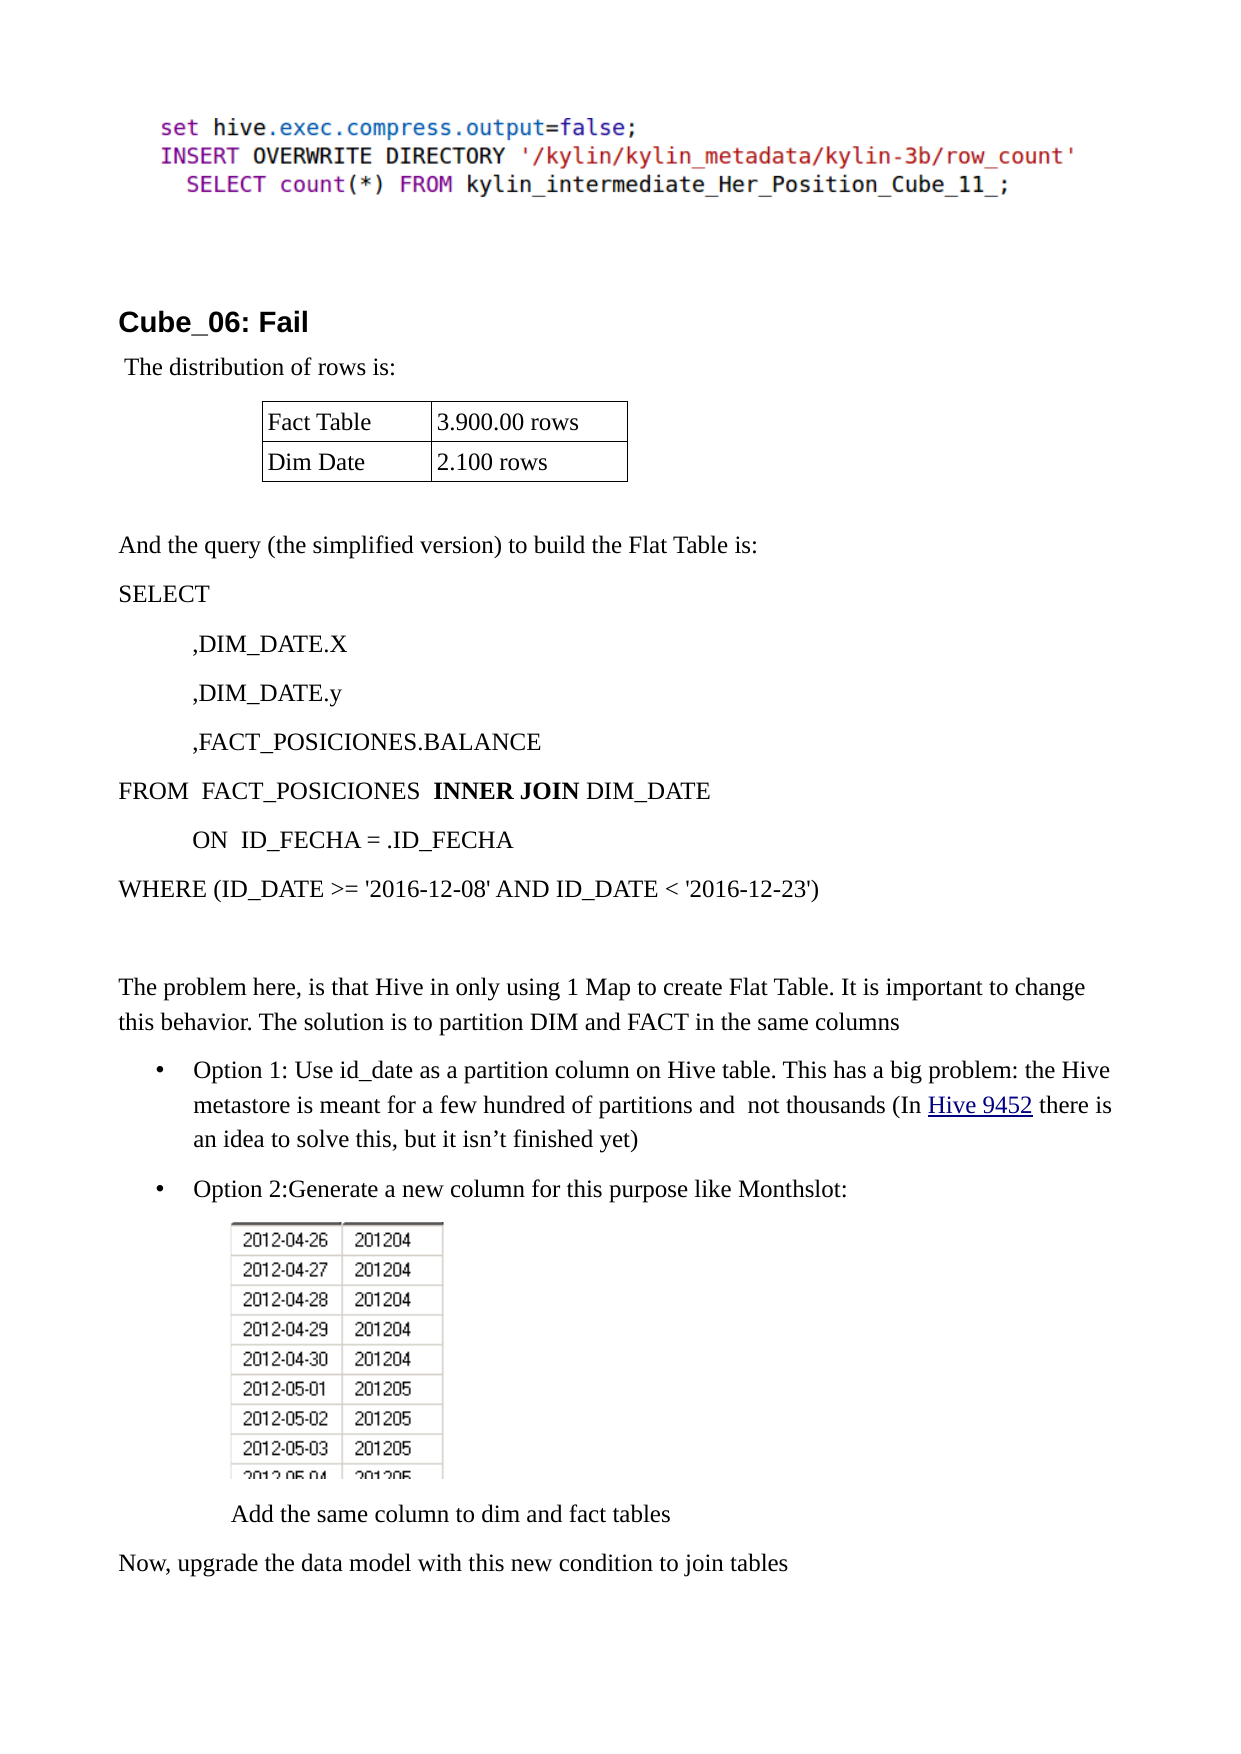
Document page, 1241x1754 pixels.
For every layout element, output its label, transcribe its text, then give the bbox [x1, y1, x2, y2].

list Option 1: Use id_date as a partition column on Hive table. This has a big problem: the Hive metastore is meant for a few hundred of partitions and not thousands (In Hive 9452 there is an idea to solve this, but it isn’t finished yet) [156, 1056, 1122, 1153]
table_cell 2.100 rows [432, 442, 627, 481]
text ON ID_FECHA = .ID_FECHA [118, 825, 1122, 854]
text Now, upgrade the data model with this new condition to join tables [118, 1548, 1122, 1577]
table_header Fact Table [263, 402, 431, 441]
subtitle Cube_06: Fail [118, 305, 1122, 339]
text ,FACT_POSICIONES.BALANCE [192, 727, 1122, 756]
list Add the same column to dim and fact tables [193, 1499, 1122, 1528]
text ,DIM_DATE.y [192, 678, 1122, 706]
table_header 3.900.00 rows [432, 402, 627, 441]
text WHERE (ID_DATE >= '2016-12-08' AND ID_DATE < '2016-12-23') [118, 874, 1122, 903]
table_cell Dim Date [263, 442, 431, 481]
picture [230, 1222, 447, 1479]
text The distribution of rows is: [118, 352, 1122, 380]
text The problem here, is that Hive in only using 1 Map to create Flat Table. It is important to change this behavior. The solution is to partition DIM and FACT in the same columns [118, 972, 1122, 1035]
text SELECT [118, 579, 1122, 608]
picture [155, 118, 1085, 202]
text And the query (the simplified version) to build the Flat Table is: [118, 531, 1122, 559]
text FROM FACT_POSICIONES INNER JOIN DIM_DATE [118, 776, 1122, 804]
list Option 2:Generate a new column for this purpose like Monthslot: [156, 1174, 1122, 1202]
text ,DIM_DATE.X [192, 629, 1122, 657]
